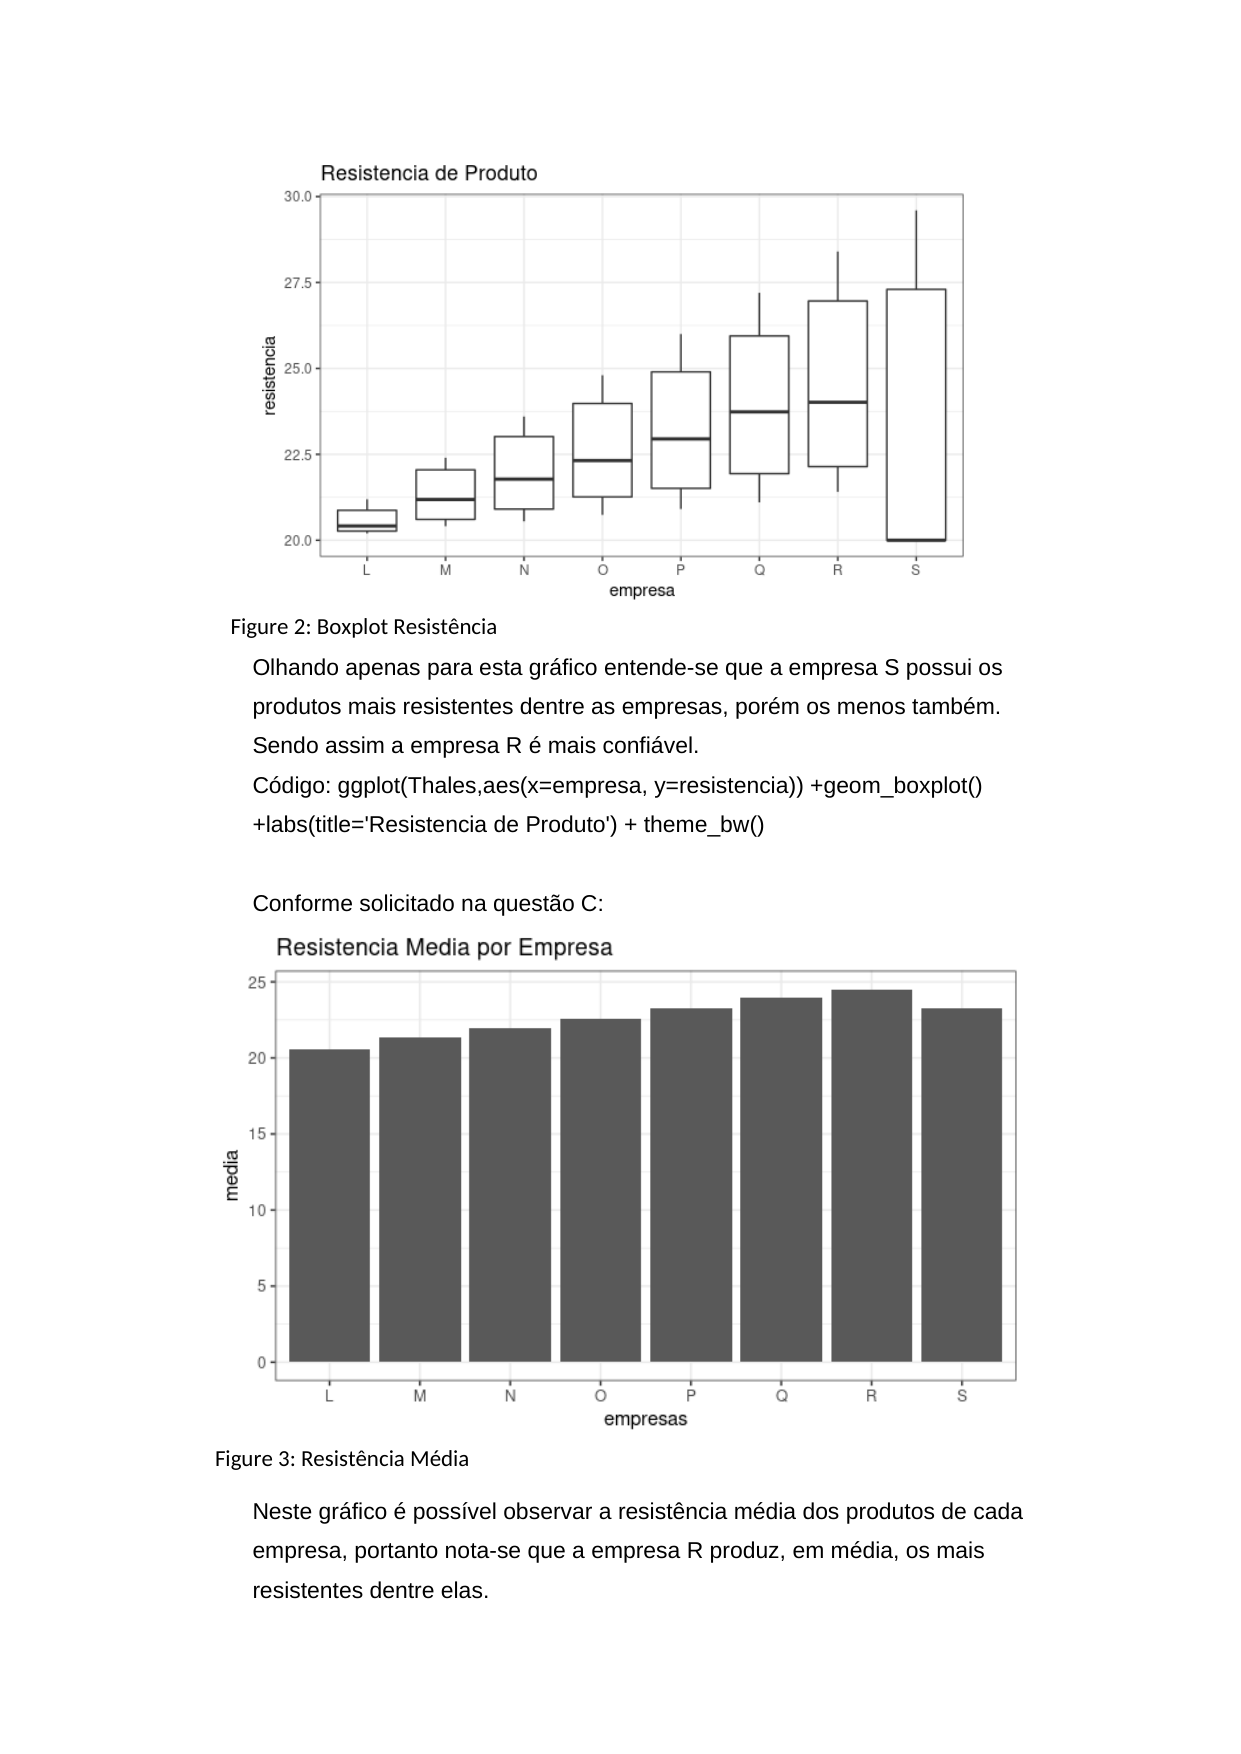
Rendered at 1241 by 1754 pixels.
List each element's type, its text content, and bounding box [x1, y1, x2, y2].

text Figure 2: Boxplot Resistência [230, 148, 1010, 640]
list Conforme solicitado na questão C: [252, 890, 1063, 917]
picture [254, 157, 972, 609]
list Código: ggplot(Thales,aes(x=empresa, y=resistencia)) +geom_boxplot() +labs(title='Resistencia de Produto') + theme_bw() [252, 772, 1063, 838]
text Figure 3: Resistência Média [215, 1440, 1026, 1472]
list Neste gráfico é possível observar a resistência média dos produtos de cada empresa, portanto nota-se que a empresa R produz, em média, os mais resistentes dentre elas. [252, 930, 1063, 1603]
picture [214, 930, 1026, 1440]
list Olhando apenas para esta gráfico entende-se que a empresa S possui os produtos mais resistentes dentre as empresas, porém os menos também. Sendo assim a empresa R é mais confiável. [252, 148, 1063, 759]
